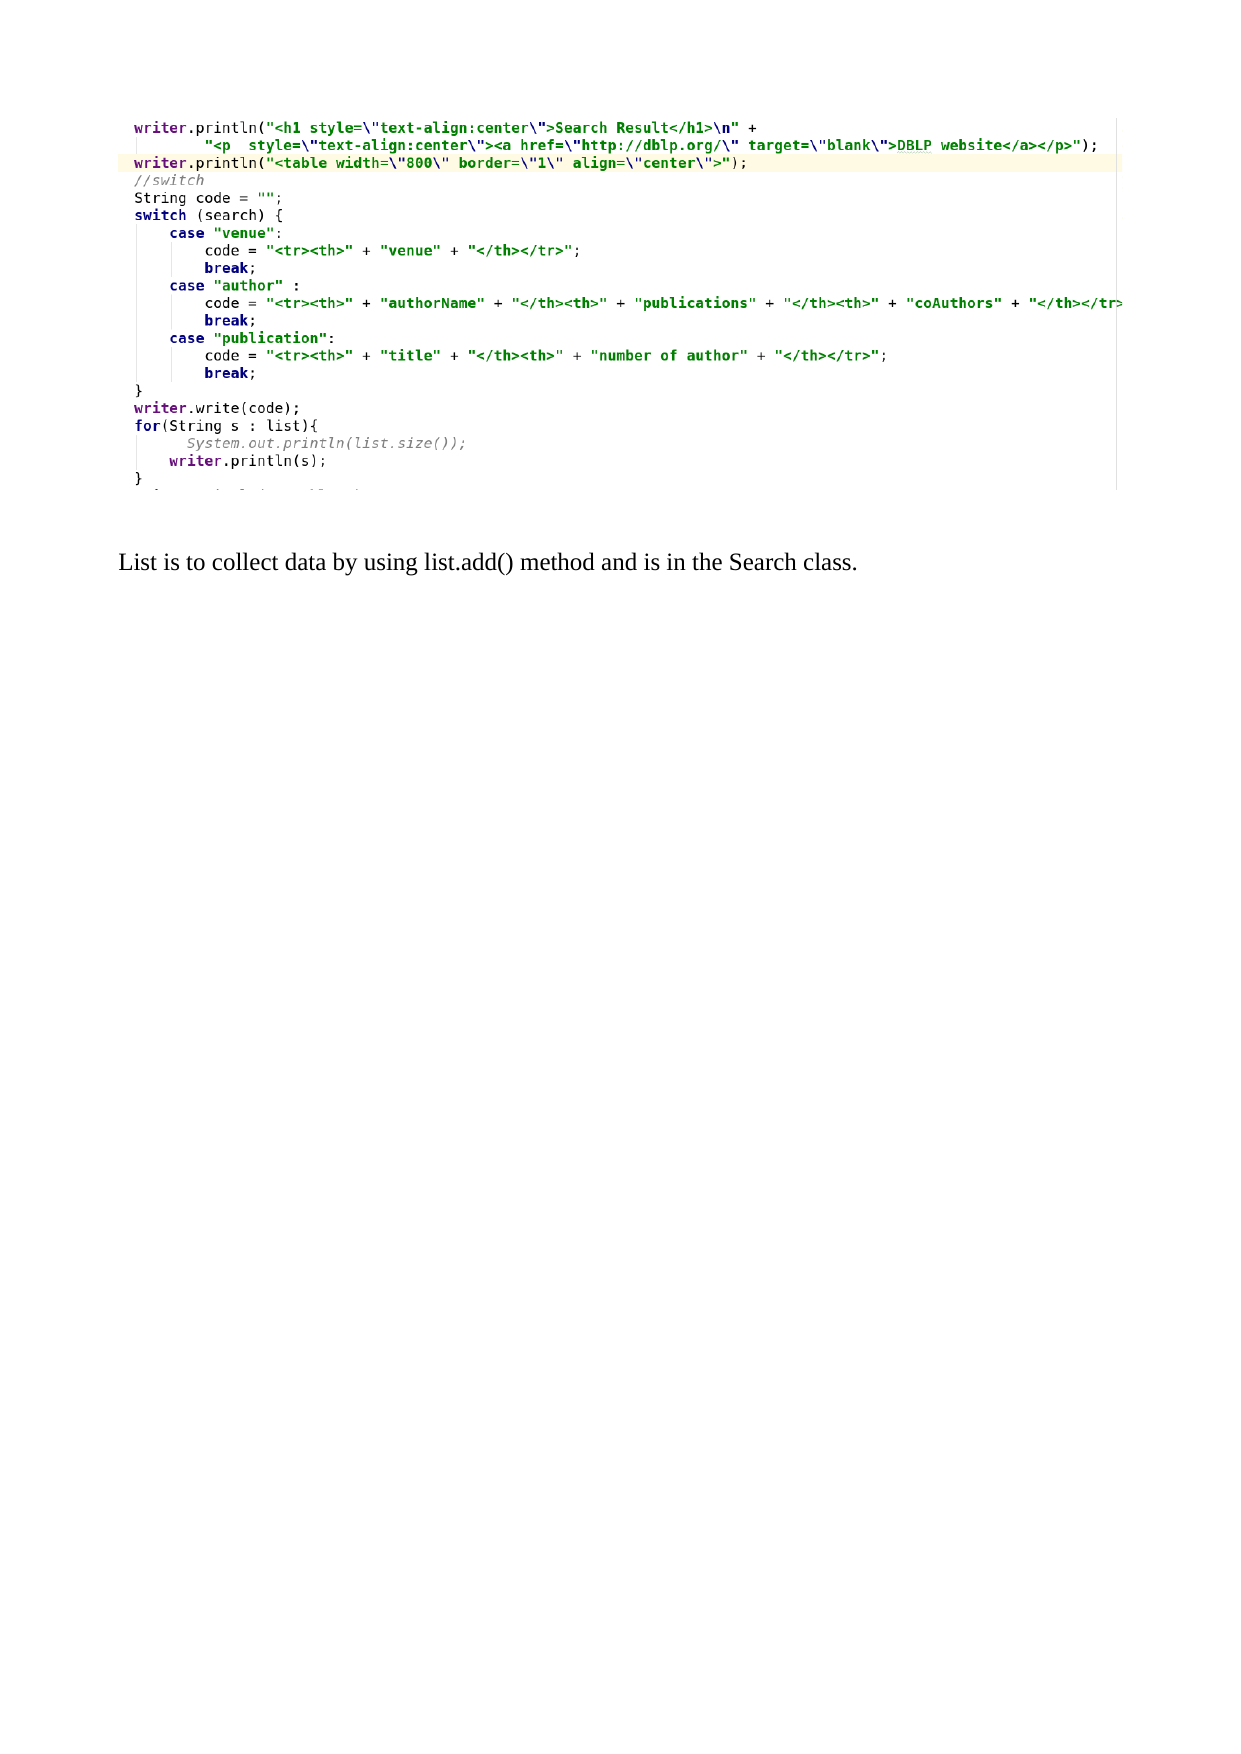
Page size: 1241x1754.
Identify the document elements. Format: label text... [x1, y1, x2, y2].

picture [118, 118, 1123, 490]
text List is to collect data by using list.add() method and is in the Search class. [118, 547, 1122, 576]
